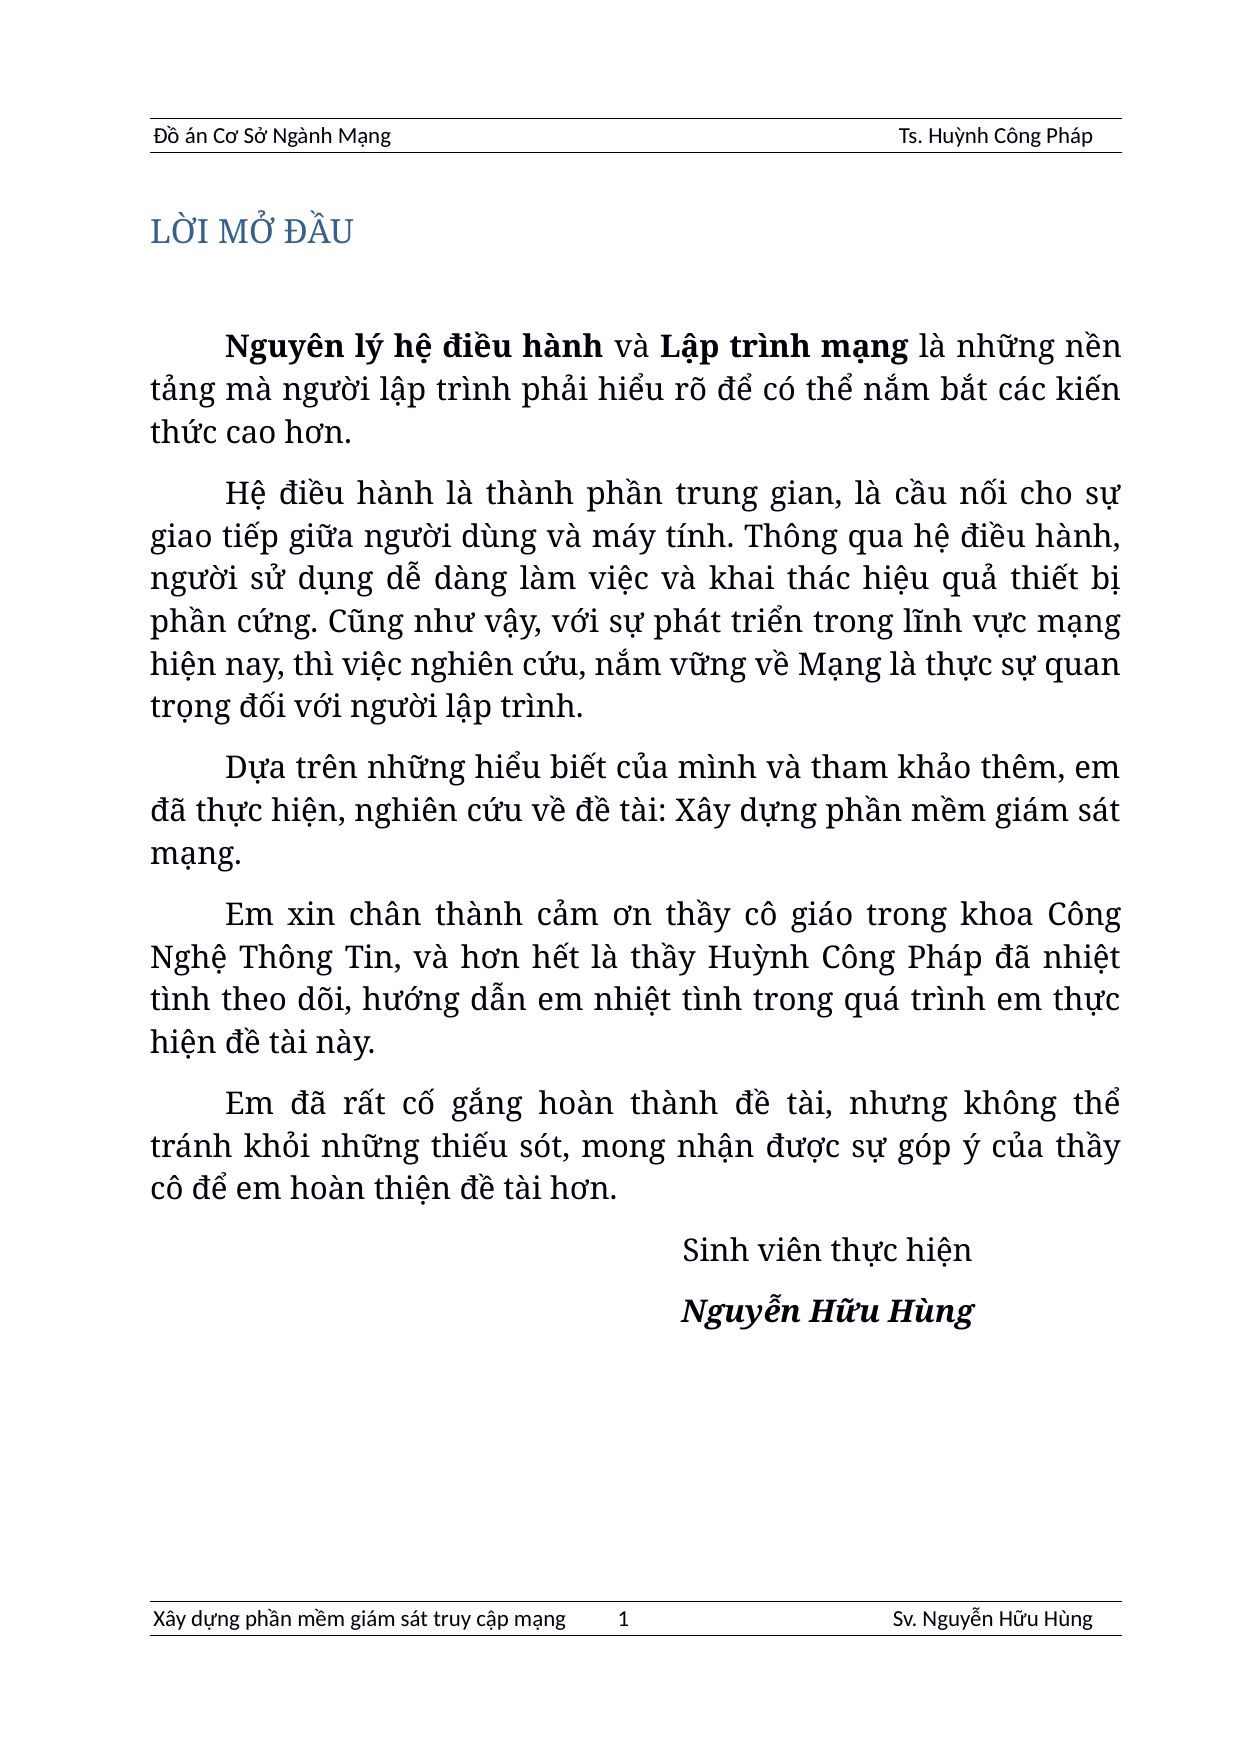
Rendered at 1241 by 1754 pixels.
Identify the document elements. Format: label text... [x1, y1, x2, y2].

text Nguyên lý hệ điều hành và Lập trình mạng là những nền tảng mà người lập trình phải hiểu rõ để có thể nắm bắt các kiến thức cao hơn. [150, 324, 1122, 452]
text Em xin chân thành cảm ơn thầy cô giáo trong khoa Công Nghệ Thông Tin, và hơn hết là thầy Huỳnh Công Pháp đã nhiệt tình theo dõi, hướng dẫn em nhiệt tình trong quá trình em thực hiện đề tài này. [150, 892, 1122, 1062]
subtitle LỜI MỞ ĐẦU [150, 207, 1122, 253]
text Hệ điều hành là thành phần trung gian, là cầu nối cho sự giao tiếp giữa người dùng và máy tính. Thông qua hệ điều hành, người sử dụng dễ dàng làm việc và khai thác hiệu quả thiết bị phần cứng. Cũng như vậy, với sự phát triển trong lĩnh vực mạng hiện nay, thì việc nghiên cứu, nắm vững về Mạng là thực sự quan trọng đối với người lập trình. [150, 471, 1122, 727]
text Dựa trên những hiểu biết của mình và tham khảo thêm, em đã thực hiện, nghiên cứu về đề tài: Xây dựng phần mềm giám sát mạng. [150, 745, 1122, 873]
text Em đã rất cố gắng hoàn thành đề tài, nhưng không thể tránh khỏi những thiếu sót, mong nhận được sự góp ý của thầy cô để em hoàn thiện đề tài hơn. [150, 1081, 1122, 1209]
text Sinh viên thực hiện [150, 1228, 1122, 1270]
text Nguyễn Hữu Hùng [150, 1289, 1122, 1332]
